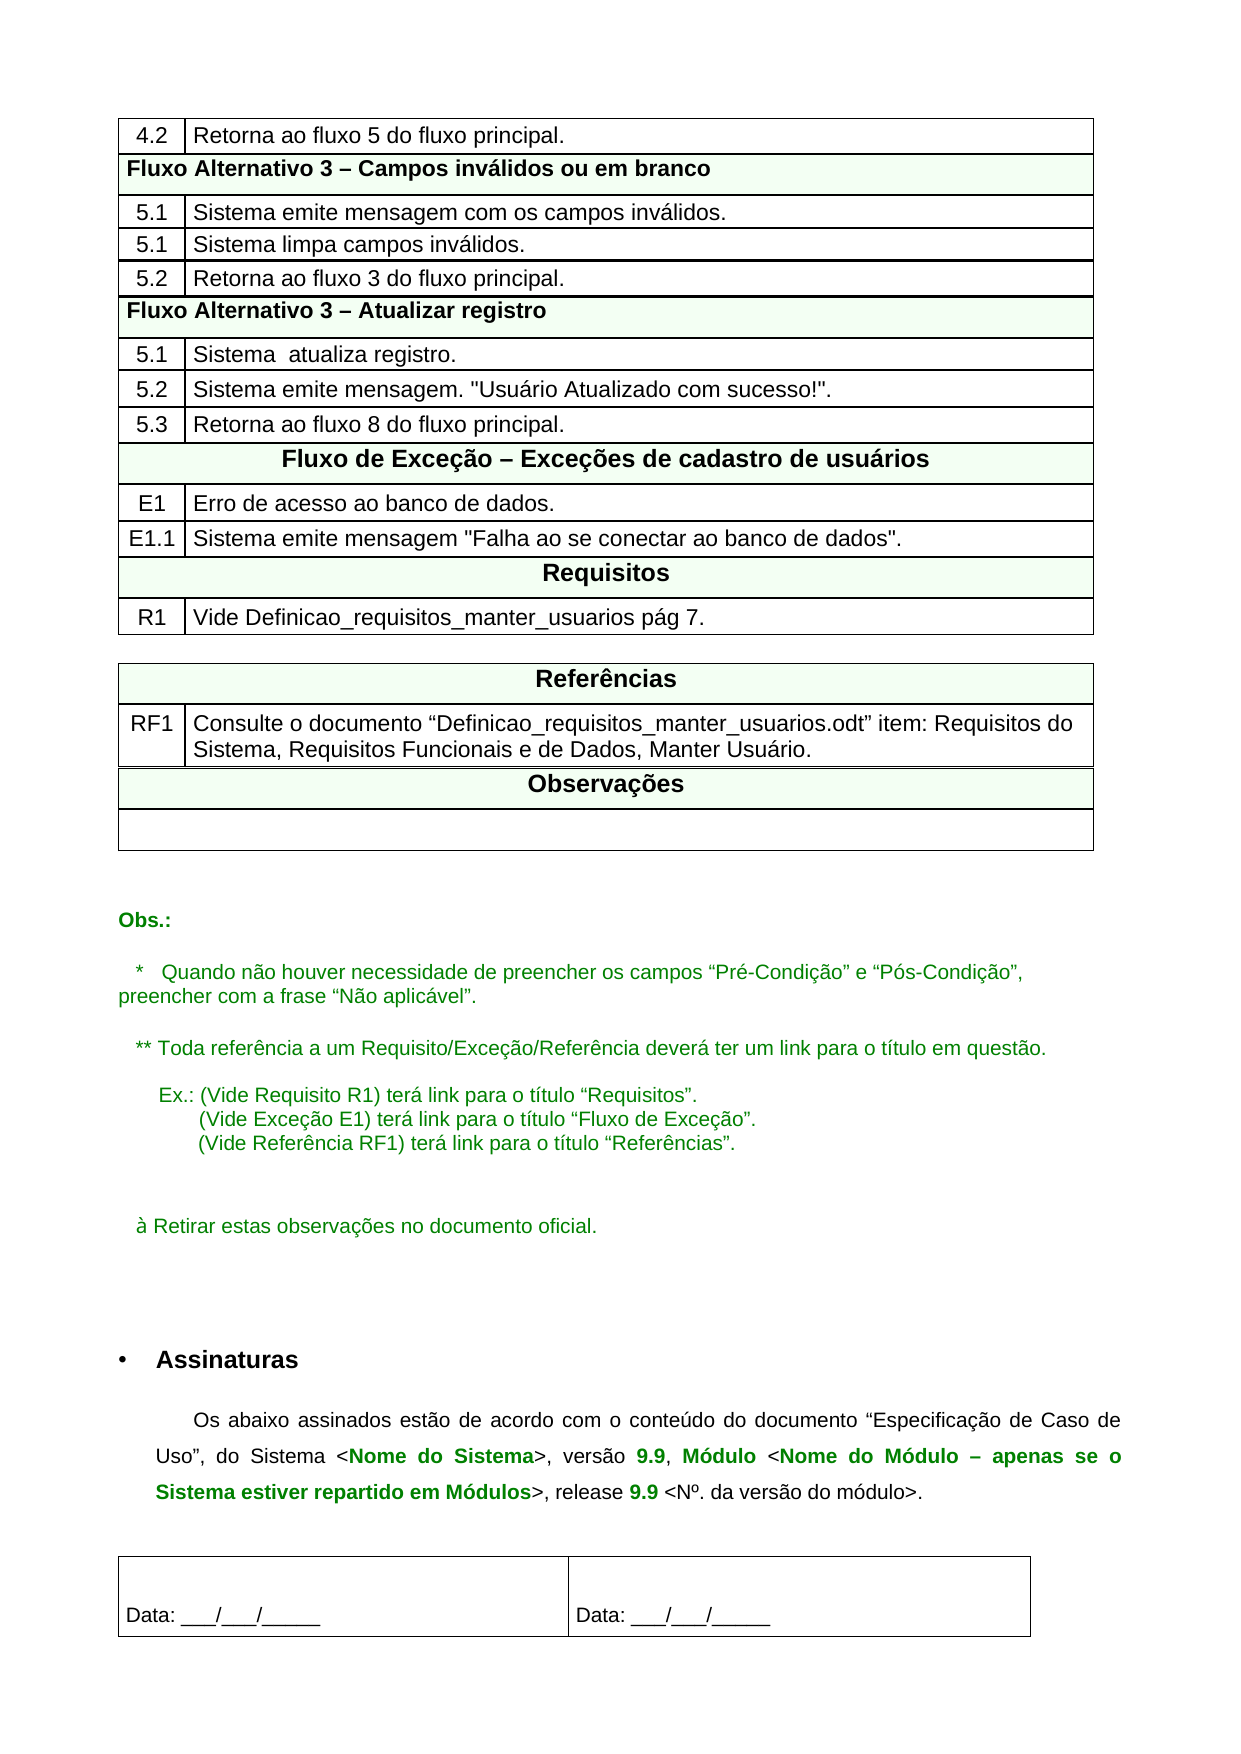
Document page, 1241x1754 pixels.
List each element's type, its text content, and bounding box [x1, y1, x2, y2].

table_cell Sistema atualiza registro. [186, 339, 1093, 369]
table_cell Observações [119, 769, 1093, 808]
table_header Data: ___/___/_____ [569, 1557, 1030, 1636]
table_cell 4.2 [119, 119, 184, 153]
text ** Toda referência a um Requisito/Exceção/Referência deverá ter um link para o título em questão. [118, 1035, 1122, 1059]
text à Retirar estas observações no documento oficial. [118, 1211, 1122, 1240]
table_cell RF1 [119, 705, 184, 766]
table_cell Fluxo de Exceção – Exceções de cadastro de usuários [119, 444, 1093, 483]
table_cell Fluxo Alternativo 3 – Atualizar registro [119, 298, 1093, 337]
table_cell 5.2 [119, 371, 184, 406]
table_cell 5.1 [119, 339, 184, 369]
text (Vide Exceção E1) terá link para o título “Fluxo de Exceção”. [118, 1107, 1122, 1131]
table_cell Sistema emite mensagem "Falha ao se conectar ao banco de dados". [186, 522, 1093, 556]
table_cell 5.1 [119, 196, 184, 227]
table_cell Sistema emite mensagem com os campos inválidos. [186, 196, 1093, 227]
text * Quando não houver necessidade de preencher os campos “Pré-Condição” e “Pós-Condição”, preencher com a frase “Não aplicável”. [118, 959, 1122, 1007]
list Assinaturas [118, 1345, 1122, 1373]
table_cell Fluxo Alternativo 3 – Campos inválidos ou em branco [119, 155, 1093, 194]
table_cell Vide Definicao_requisitos_manter_usuarios pág 7. [186, 599, 1093, 634]
table_cell Sistema limpa campos inválidos. [186, 229, 1093, 259]
table_cell Requisitos [119, 558, 1093, 597]
table_cell Retorna ao fluxo 8 do fluxo principal. [186, 408, 1093, 442]
table_cell R1 [119, 599, 184, 634]
table_cell 5.2 [119, 262, 184, 295]
table_cell [119, 810, 1093, 850]
table_cell Sistema emite mensagem. "Usuário Atualizado com sucesso!". [186, 371, 1093, 406]
table_cell Consulte o documento “Definicao_requisitos_manter_usuarios.odt” item: Requisitos do Sistema, Requisitos Funcionais e de Dados, Manter Usuário. [186, 705, 1093, 766]
table_cell Erro de acesso ao banco de dados. [186, 485, 1093, 520]
table_cell E1.1 [119, 522, 184, 556]
text Os abaixo assinados estão de acordo com o conteúdo do documento “Especificação de Caso de Uso”, do Sistema <Nome do Sistema>, versão 9.9, Módulo <Nome do Módulo – apenas se o Sistema estiver repartido em Módulos>, release 9.9 <Nº. da versão do módulo>. [155, 1408, 1122, 1504]
text Obs.: [118, 907, 1122, 931]
table_cell 5.1 [119, 229, 184, 259]
table_cell E1 [119, 485, 184, 520]
table_cell Retorna ao fluxo 3 do fluxo principal. [186, 262, 1093, 295]
table_header Data: ___/___/_____ [119, 1557, 568, 1636]
table_header Referências [119, 664, 1093, 703]
table_cell 5.3 [119, 408, 184, 442]
table_cell Retorna ao fluxo 5 do fluxo principal. [186, 119, 1093, 153]
text Ex.: (Vide Requisito R1) terá link para o título “Requisitos”. [118, 1083, 1122, 1107]
text (Vide Referência RF1) terá link para o título “Referências”. [118, 1131, 1122, 1155]
